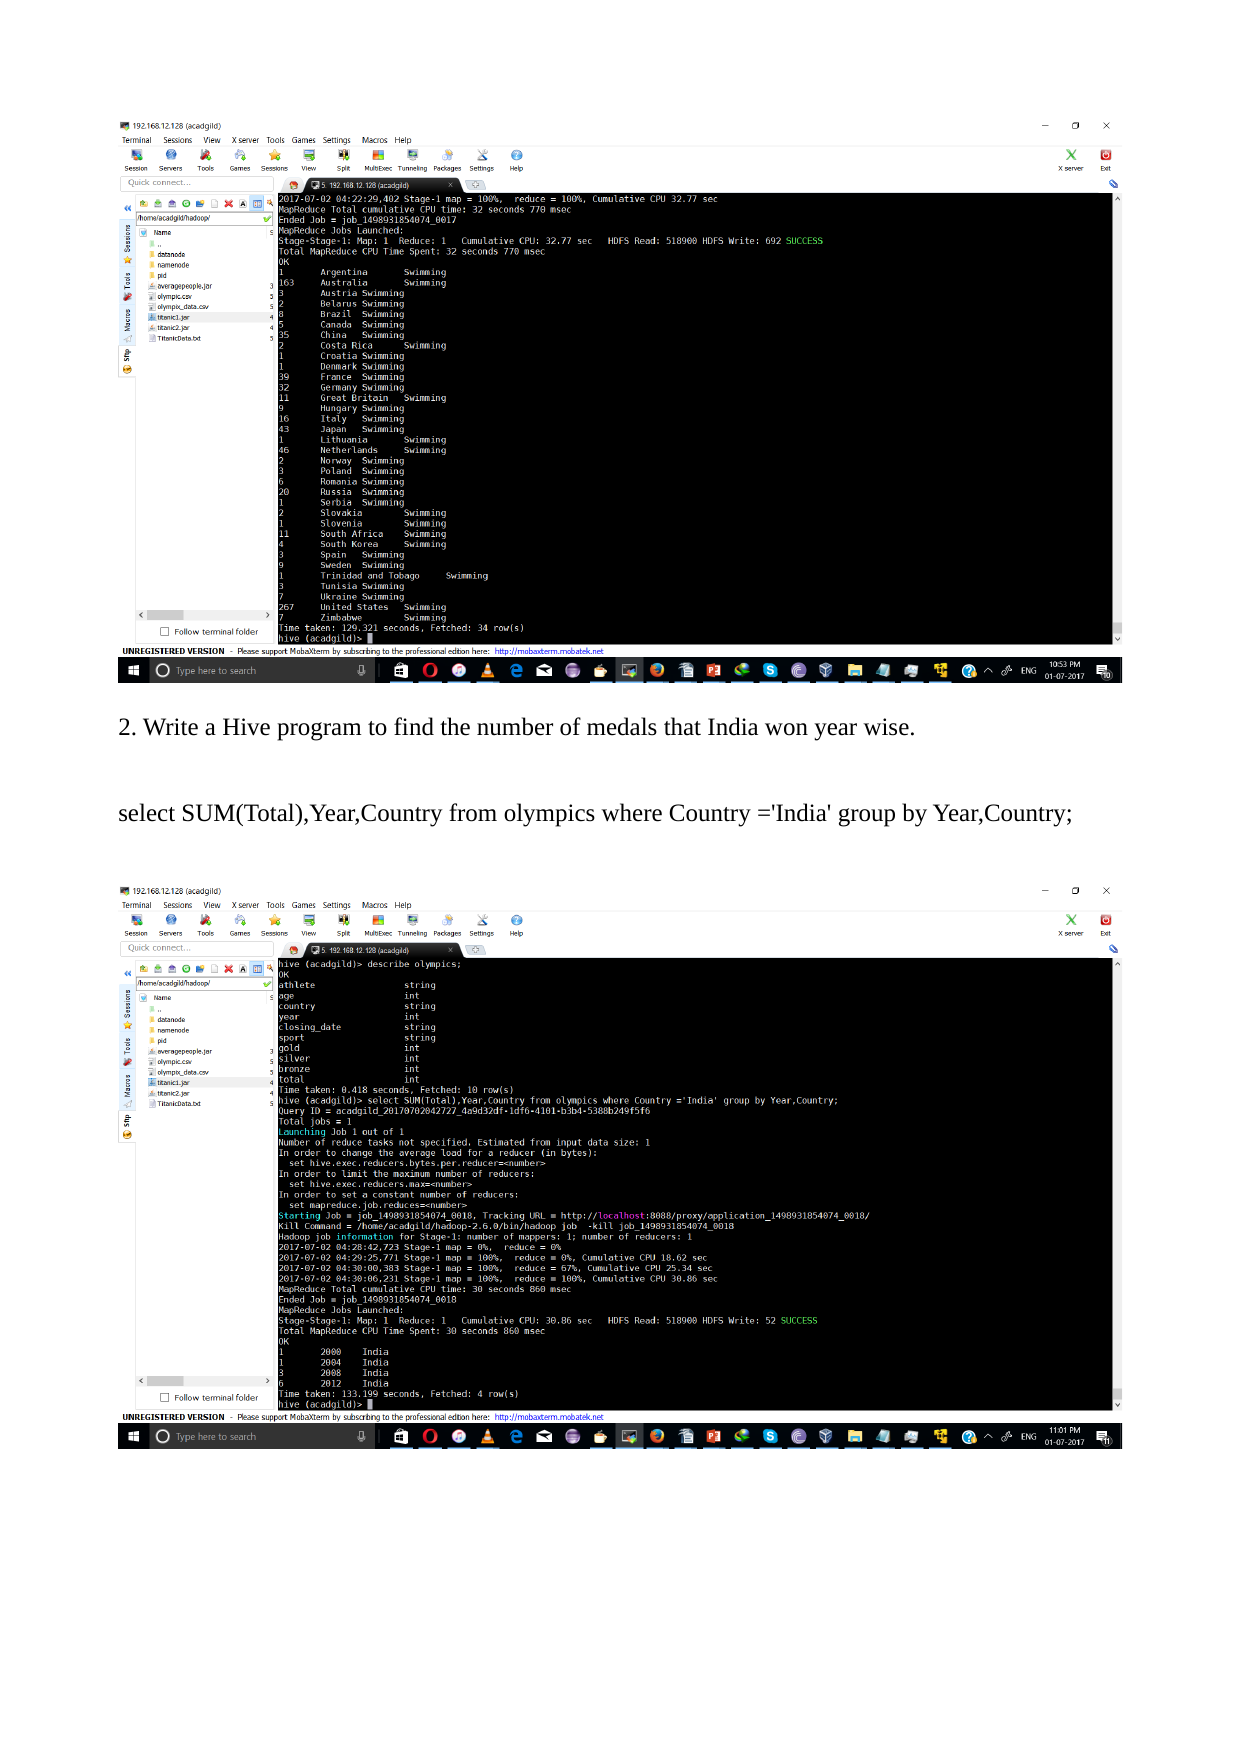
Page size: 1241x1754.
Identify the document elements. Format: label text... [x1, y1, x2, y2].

text select SUM(Total),Year,Country from olympics where Country ='India' group by Year,Country; [118, 798, 1122, 827]
text 2. Write a Hive program to find the number of medals that India won year wise. [118, 712, 1122, 740]
picture [118, 884, 1123, 1449]
picture [118, 118, 1123, 683]
